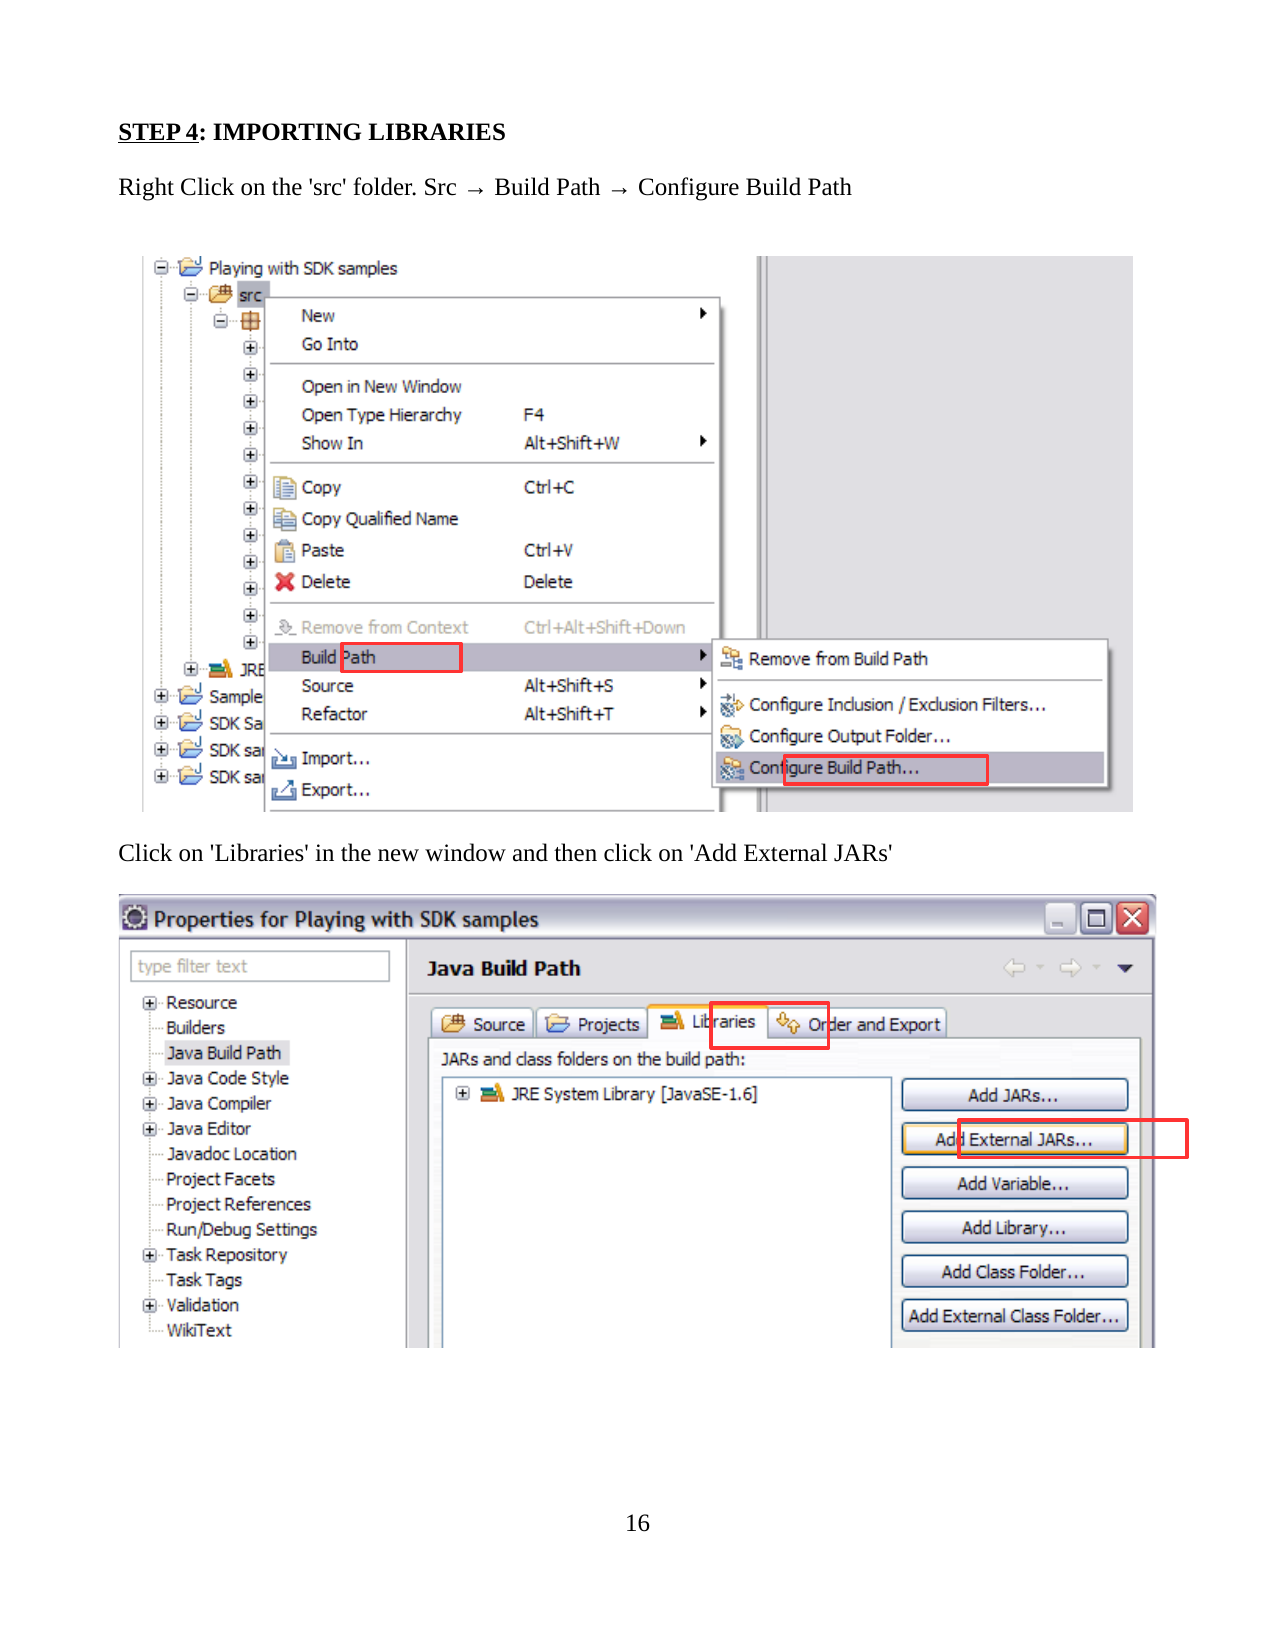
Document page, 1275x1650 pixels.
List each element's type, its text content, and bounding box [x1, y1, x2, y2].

text Right Click on the 'src' folder. Src → Build Path → Configure Build Path [118, 173, 1157, 201]
text STEP 4: IMPORTING LIBRARIES [118, 118, 1157, 146]
text Click on 'Libraries' in the new window and then click on 'Add External JARs' [118, 839, 1157, 867]
